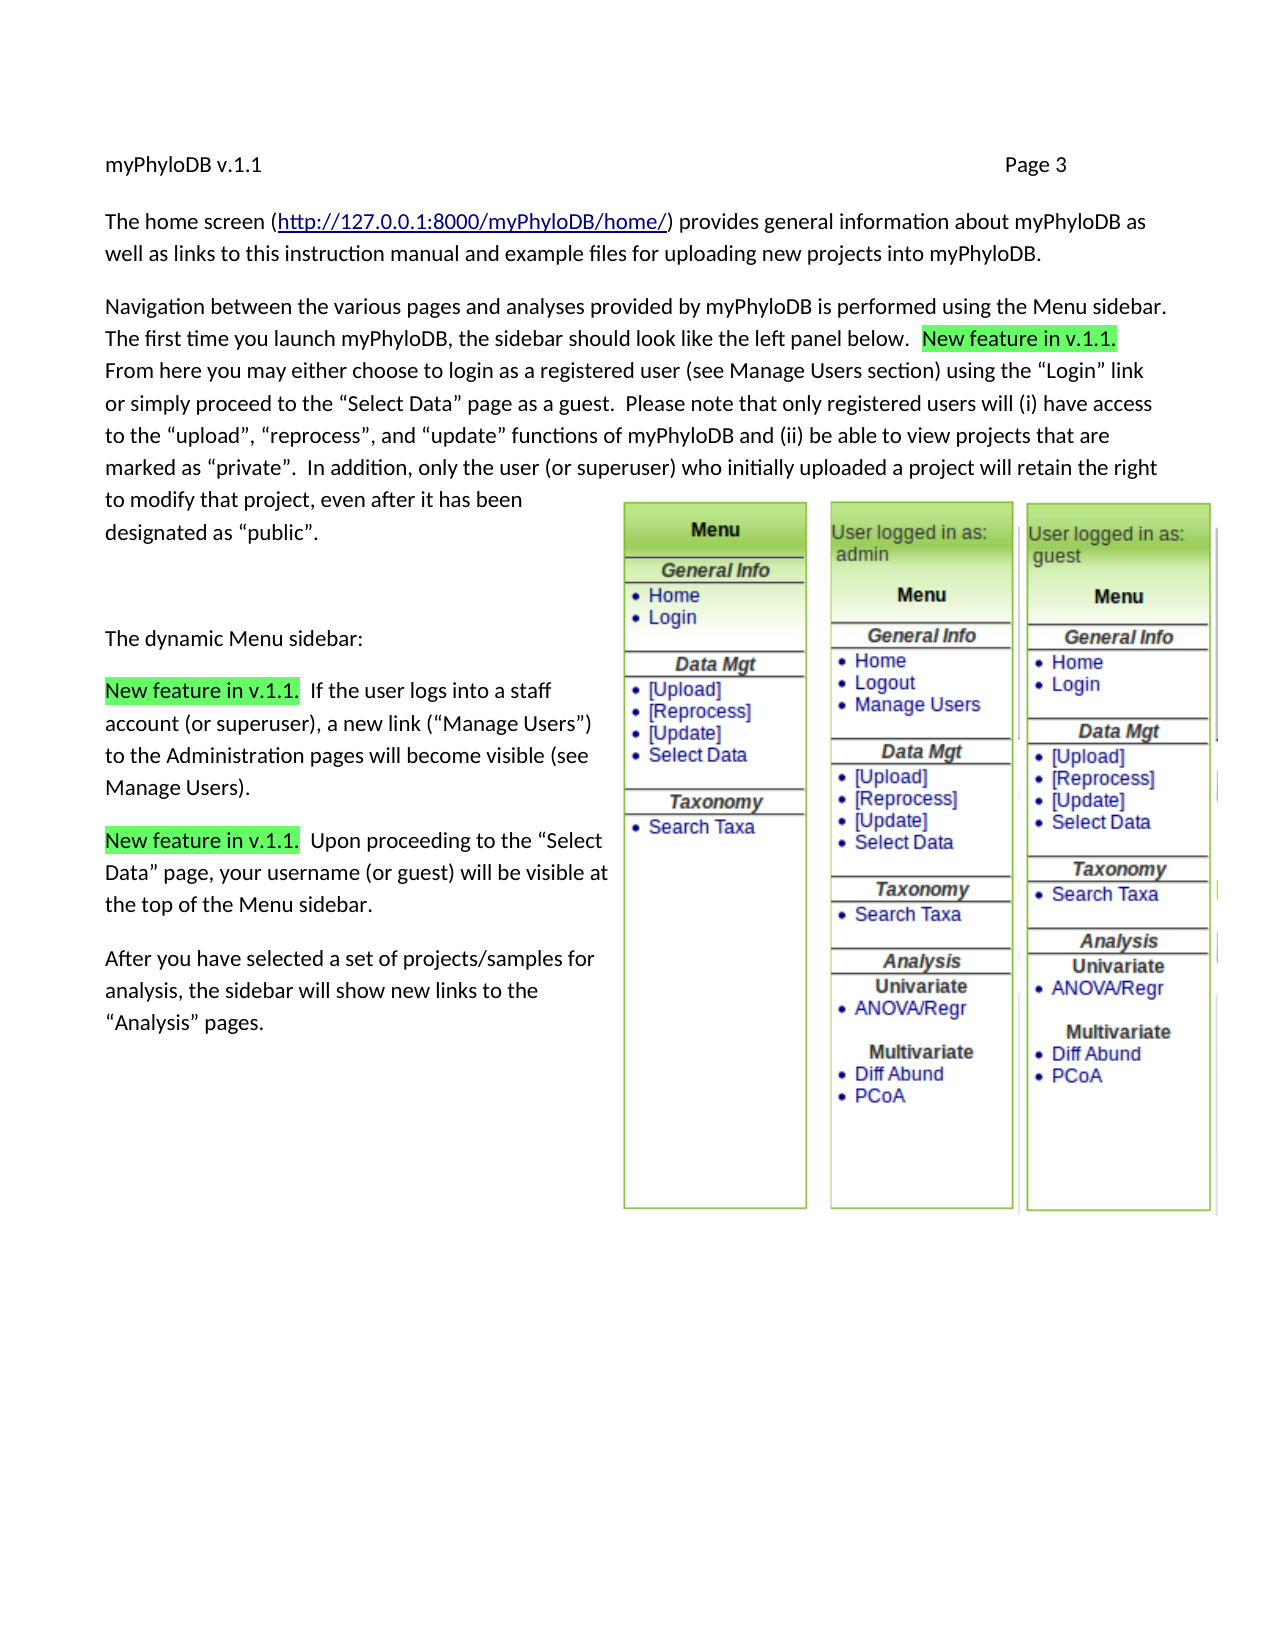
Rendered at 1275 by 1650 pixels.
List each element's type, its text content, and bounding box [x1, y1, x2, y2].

text New feature in v.1.1. If the user logs into a staff account (or superuser), a new link (“Manage Users”) to the Administration pages will become visible (see Manage Users). [105, 677, 616, 801]
picture [830, 498, 1218, 1216]
text Navigation between the various pages and analyses provided by myPhyloDB is performed using the Menu sidebar. The first time you launch myPhyloDB, the sidebar should look like the left panel below. New feature in v.1.1. From here you may either choose to login as a registered user (see Manage Users section) using the “Login” link or simply proceed to the “Select Data” page as a guest. Please note that only registered users will (i) have access to the “upload”, “reprocess”, and “update” functions of myPhyloDB and (ii) be able to view projects that are marked as “private”. In addition, only the user (or superuser) who initially uploaded a project will retain the right to modify that project, even after it has been designated as “public”. [105, 292, 1170, 546]
text The dynamic Menu sidebar: [105, 624, 616, 652]
text [812, 624, 830, 652]
text The home screen (http://127.0.0.1:8000/myPhyloDB/home/) provides general information about myPhyloDB as well as links to this instruction manual and example files for uploading new projects into myPhyloDB. [105, 207, 1170, 267]
text New feature in v.1.1. Upon proceeding to the “Select Data” page, your username (or guest) will be visible at the top of the Menu sidebar. [105, 826, 616, 919]
text After you have selected a set of projects/samples for analysis, the sidebar will show new links to the “Analysis” pages. [105, 944, 616, 1036]
picture [616, 496, 812, 1214]
